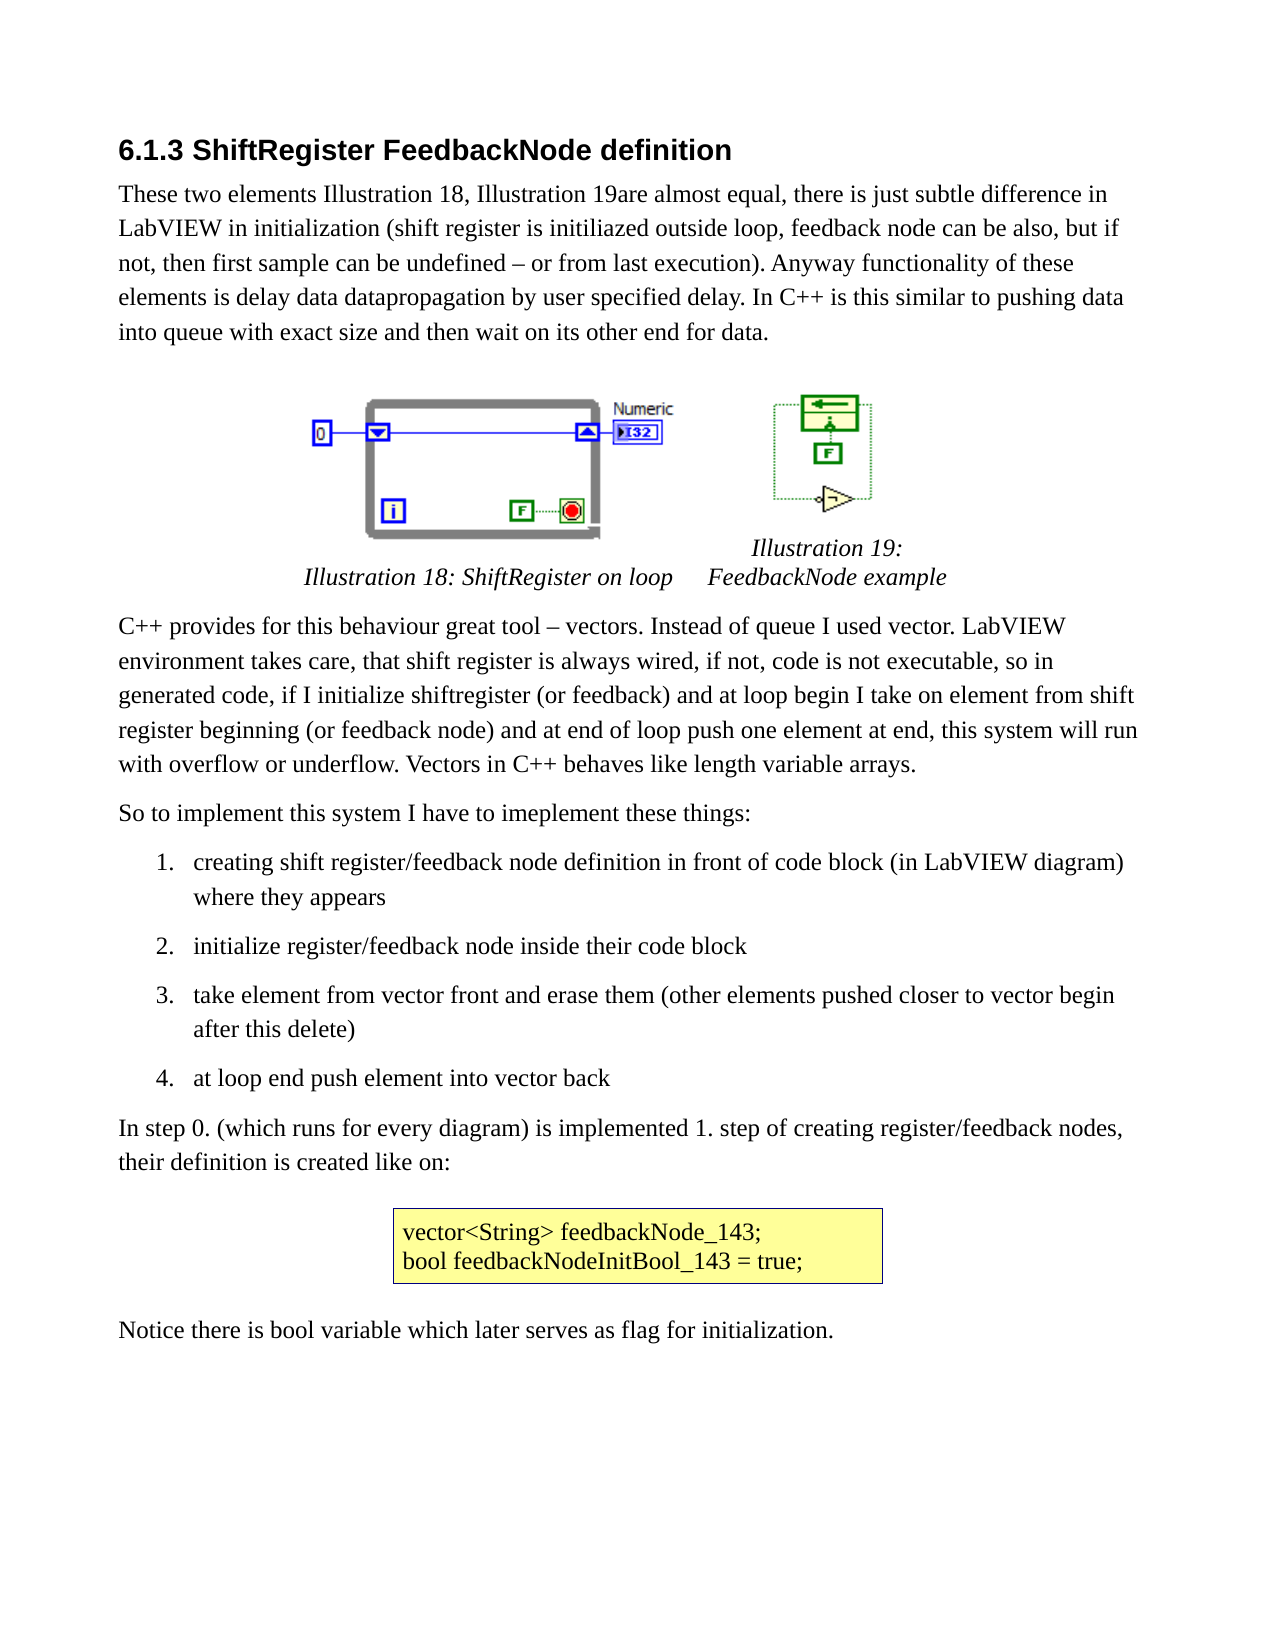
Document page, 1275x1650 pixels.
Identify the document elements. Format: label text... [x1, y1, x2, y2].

picture [303, 379, 685, 563]
text These two elements Illustration 18, Illustration 19are almost equal, there is just subtle difference in LabVIEW in initialization (shift register is initiliazed outside loop, feedback node can be also, but if not, then first sample can be undefined – or from last execution). Anyway functionality of these elements is delay data datapropagation by user specified delay. In C++ is this similar to pushing data into queue with exact size and then wait on its other end for data. [118, 179, 1157, 346]
list at loop end push element into vector back [156, 1063, 1157, 1092]
subtitle ShiftRegister FeedbackNode definition [118, 133, 1157, 166]
text In step 0. (which runs for every diagram) is implemented 1. step of creating register/feedback nodes, their definition is created like on: [118, 1113, 1157, 1176]
picture [752, 378, 905, 534]
text So to implement this system I have to imeplement these things: [118, 798, 1157, 827]
list creating shift register/feedback node definition in front of code block (in LabVIEW diagram) where they appears [156, 847, 1157, 911]
text vector<String> feedbackNode_143; [402, 1217, 873, 1246]
list initialize register/feedback node inside their code block [156, 931, 1157, 960]
text C++ provides for this behaviour great tool – vectors. Instead of queue I used vector. LabVIEW environment takes care, that shift register is always wired, if not, code is not executable, so in generated code, if I initialize shiftregister (or feedback) and at loop begin I take on element from shift register beginning (or feedback node) and at end of loop push one element at end, this system will run with overflow or underflow. Vectors in C++ behaves like length variable arrays. [118, 611, 1157, 778]
text bool feedbackNodeInitBool_143 = true; [402, 1246, 873, 1274]
text Illustration 18: ShiftRegister on loop [303, 563, 685, 591]
list take element from vector front and erase them (other elements pushed closer to vector begin after this delete) [156, 980, 1157, 1043]
text Illustration 19: FeedbackNode example [685, 378, 972, 591]
text Notice there is bool variable which later serves as flag for initialization. [118, 1316, 1157, 1344]
